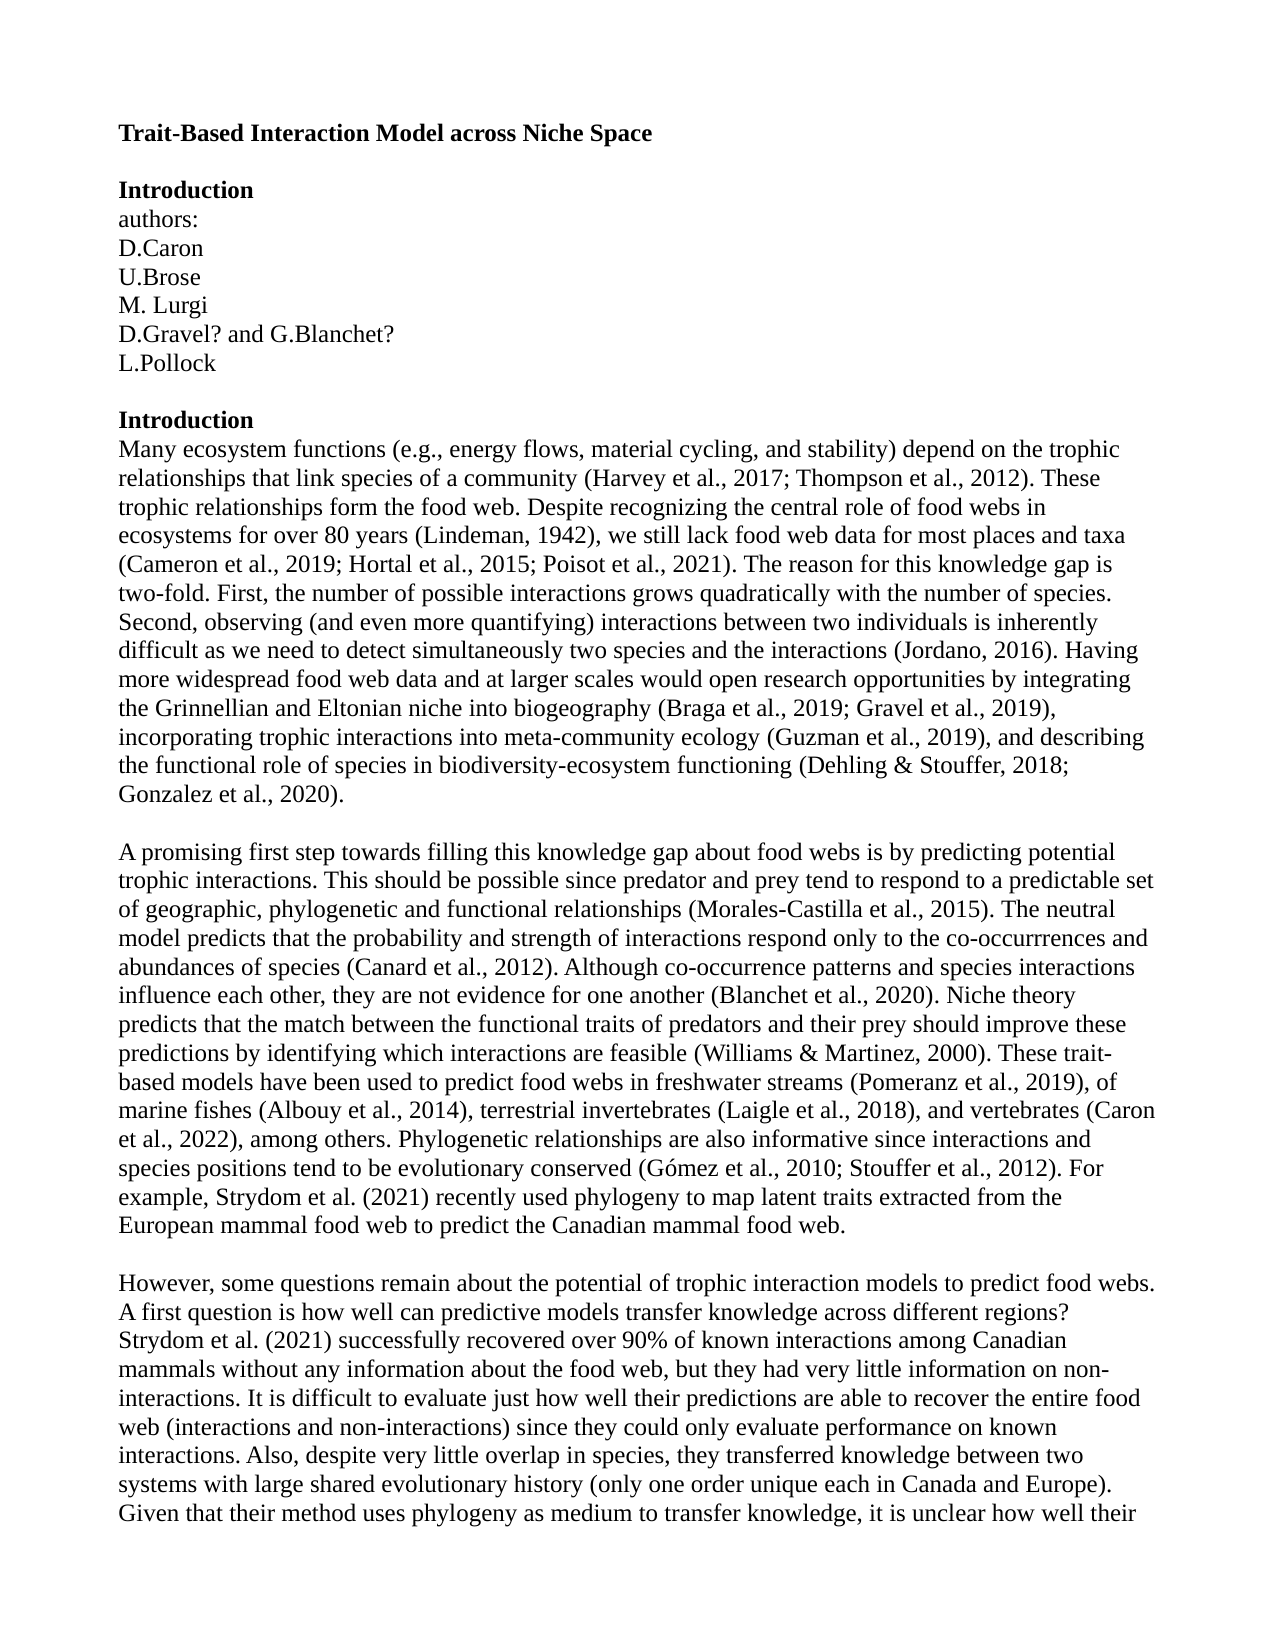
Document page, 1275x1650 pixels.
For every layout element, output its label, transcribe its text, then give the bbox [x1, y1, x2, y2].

text D.Caron [118, 233, 1157, 262]
text Introduction [118, 406, 1157, 434]
text A promising first step towards filling this knowledge gap about food webs is by predicting potential trophic interactions. This should be possible since predator and prey tend to respond to a predictable set of geographic, phylogenetic and functional relationships (Morales-Castilla et al., 2015). The neutral model predicts that the probability and strength of interactions respond only to the co-occurrrences and abundances of species (Canard et al., 2012). Although co-occurrence patterns and species interactions influence each other, they are not evidence for one another (Blanchet et al., 2020). Niche theory predicts that the match between the functional traits of predators and their prey should improve these predictions by identifying which interactions are feasible (Williams & Martinez, 2000). These trait-based models have been used to predict food webs in freshwater streams (Pomeranz et al., 2019), of marine fishes (Albouy et al., 2014), terrestrial invertebrates (Laigle et al., 2018), and vertebrates (Caron et al., 2022), among others. Phylogenetic relationships are also informative since interactions and species positions tend to be evolutionary conserved (Gómez et al., 2010; Stouffer et al., 2012). For example, Strydom et al. (2021) recently used phylogeny to map latent traits extracted from the European mammal food web to predict the Canadian mammal food web. [118, 837, 1157, 1239]
text M. Lurgi [118, 291, 1157, 319]
text U.Brose [118, 262, 1157, 291]
text Introduction [118, 176, 1157, 204]
text Trait-Based Interaction Model across Niche Space [118, 118, 1157, 147]
text However, some questions remain about the potential of trophic interaction models to predict food webs. A first question is how well can predictive models transfer knowledge across different regions? Strydom et al. (2021) successfully recovered over 90% of known interactions among Canadian mammals without any information about the food web, but they had very little information on non-interactions. It is difficult to evaluate just how well their predictions are able to recover the entire food web (interactions and non-interactions) since they could only evaluate performance on known interactions. Also, despite very little overlap in species, they transferred knowledge between two systems with large shared evolutionary history (only one order unique each in Canada and Europe). Given that their method uses phylogeny as medium to transfer knowledge, it is unclear how well their [118, 1268, 1157, 1527]
text D.Gravel? and G.Blanchet? [118, 319, 1157, 348]
text L.Pollock [118, 348, 1157, 377]
text Many ecosystem functions (e.g., energy flows, material cycling, and stability) depend on the trophic relationships that link species of a community (Harvey et al., 2017; Thompson et al., 2012). These trophic relationships form the food web. Despite recognizing the central role of food webs in ecosystems for over 80 years (Lindeman, 1942), we still lack food web data for most places and taxa (Cameron et al., 2019; Hortal et al., 2015; Poisot et al., 2021). The reason for this knowledge gap is two-fold. First, the number of possible interactions grows quadratically with the number of species. Second, observing (and even more quantifying) interactions between two individuals is inherently difficult as we need to detect simultaneously two species and the interactions (Jordano, 2016). Having more widespread food web data and at larger scales would open research opportunities by integrating the Grinnellian and Eltonian niche into biogeography (Braga et al., 2019; Gravel et al., 2019), incorporating trophic interactions into meta-community ecology (Guzman et al., 2019), and describing the functional role of species in biodiversity-ecosystem functioning (Dehling & Stouffer, 2018; Gonzalez et al., 2020). [118, 434, 1157, 808]
text authors: [118, 204, 1157, 233]
